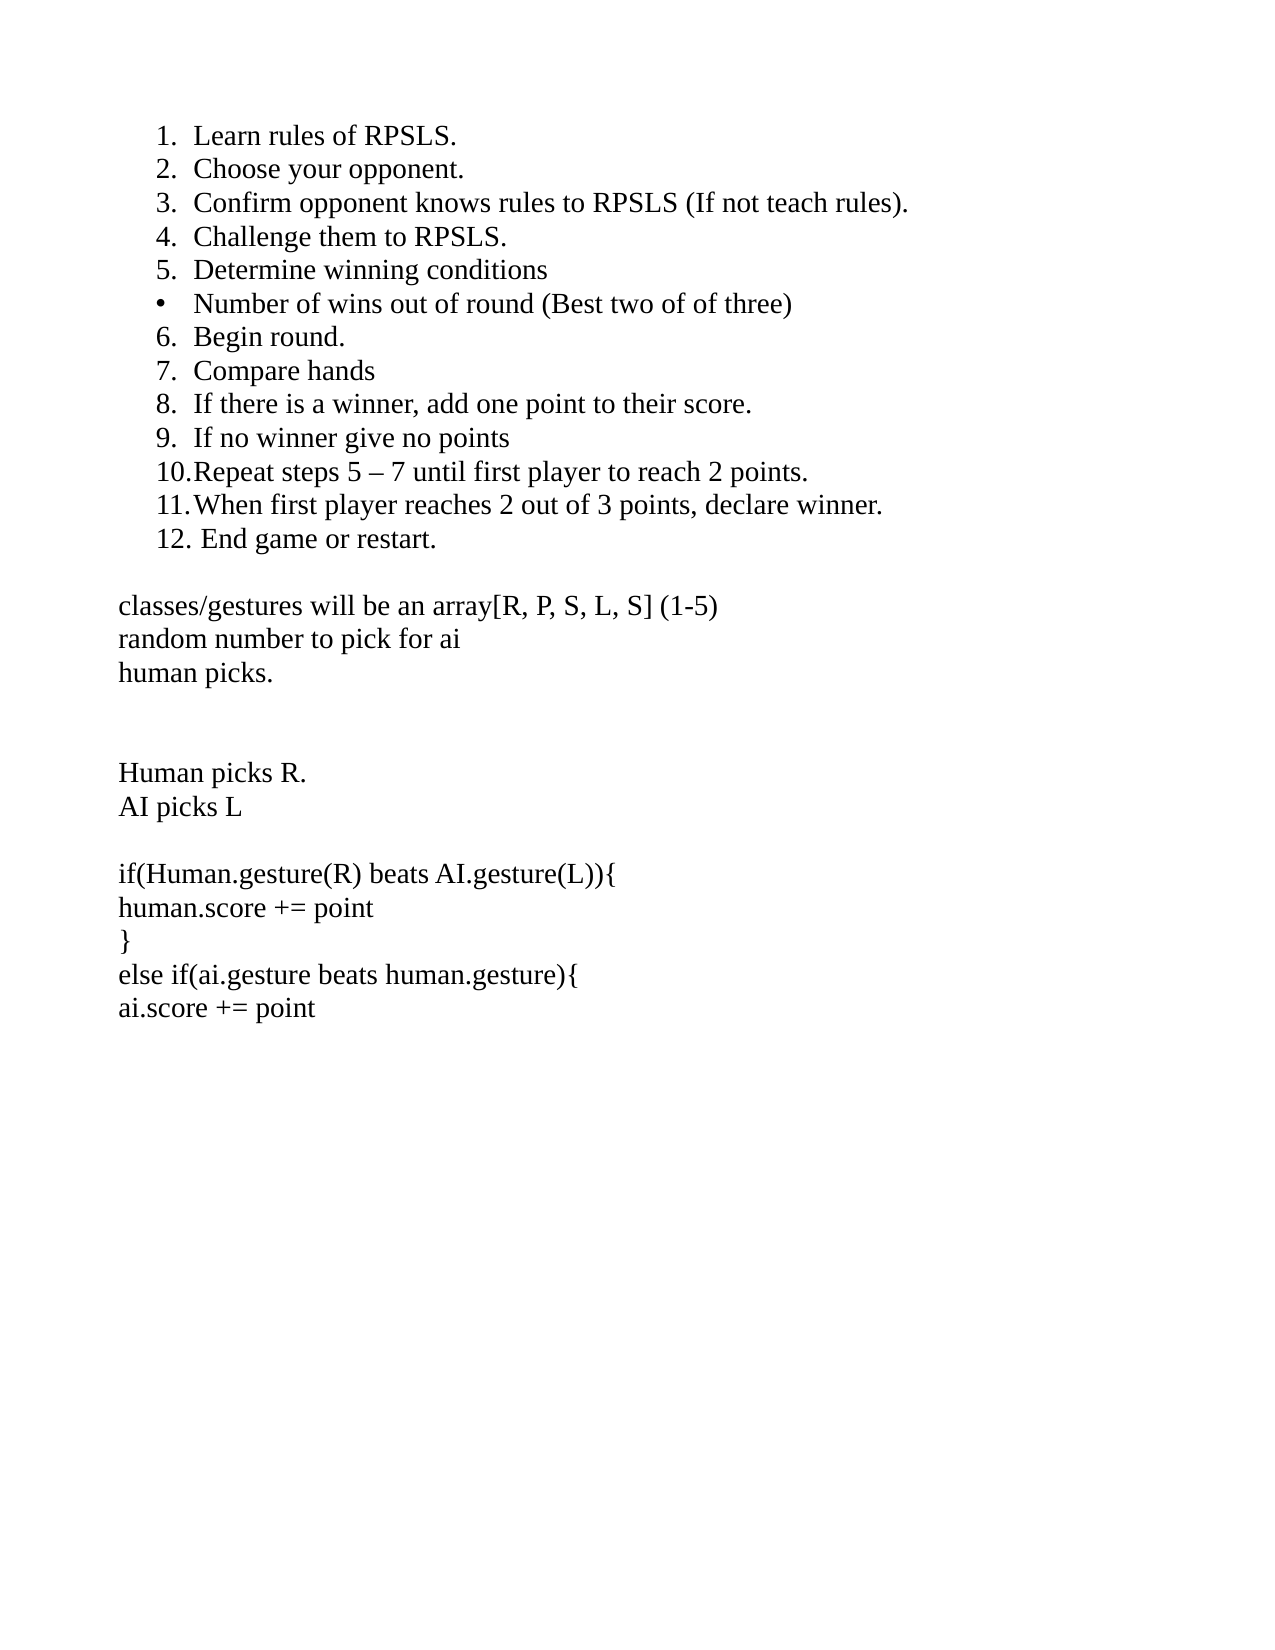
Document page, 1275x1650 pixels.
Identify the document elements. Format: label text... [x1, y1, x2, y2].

text human.score += point [118, 890, 1157, 923]
list Confirm opponent knows rules to RPSLS (If not teach rules). [156, 185, 1157, 219]
text classes/gestures will be an array[R, P, S, L, S] (1-5) [118, 588, 1157, 621]
text if(Human.gesture(R) beats AI.gesture(L)){ [118, 856, 1157, 890]
list Compare hands [156, 353, 1157, 387]
list Choose your opponent. [156, 152, 1157, 185]
list When first player reaches 2 out of 3 points, declare winner. [156, 487, 1157, 521]
list If there is a winner, add one point to their score. [156, 387, 1157, 420]
text } [118, 923, 1157, 957]
list Number of wins out of round (Best two of of three) [156, 286, 1157, 319]
text else if(ai.gesture beats human.gesture){ [118, 957, 1157, 990]
list End game or restart. [156, 521, 1157, 554]
list Challenge them to RPSLS. [156, 219, 1157, 252]
list If no winner give no points [156, 420, 1157, 454]
list Learn rules of RPSLS. [156, 118, 1157, 152]
list Repeat steps 5 – 7 until first player to reach 2 points. [156, 454, 1157, 487]
text human picks. [118, 655, 1157, 688]
list Begin round. [156, 319, 1157, 353]
list Determine winning conditions [156, 252, 1157, 286]
text Human picks R. [118, 756, 1157, 789]
text AI picks L [118, 789, 1157, 823]
text ai.score += point [118, 990, 1157, 1024]
text random number to pick for ai [118, 621, 1157, 655]
